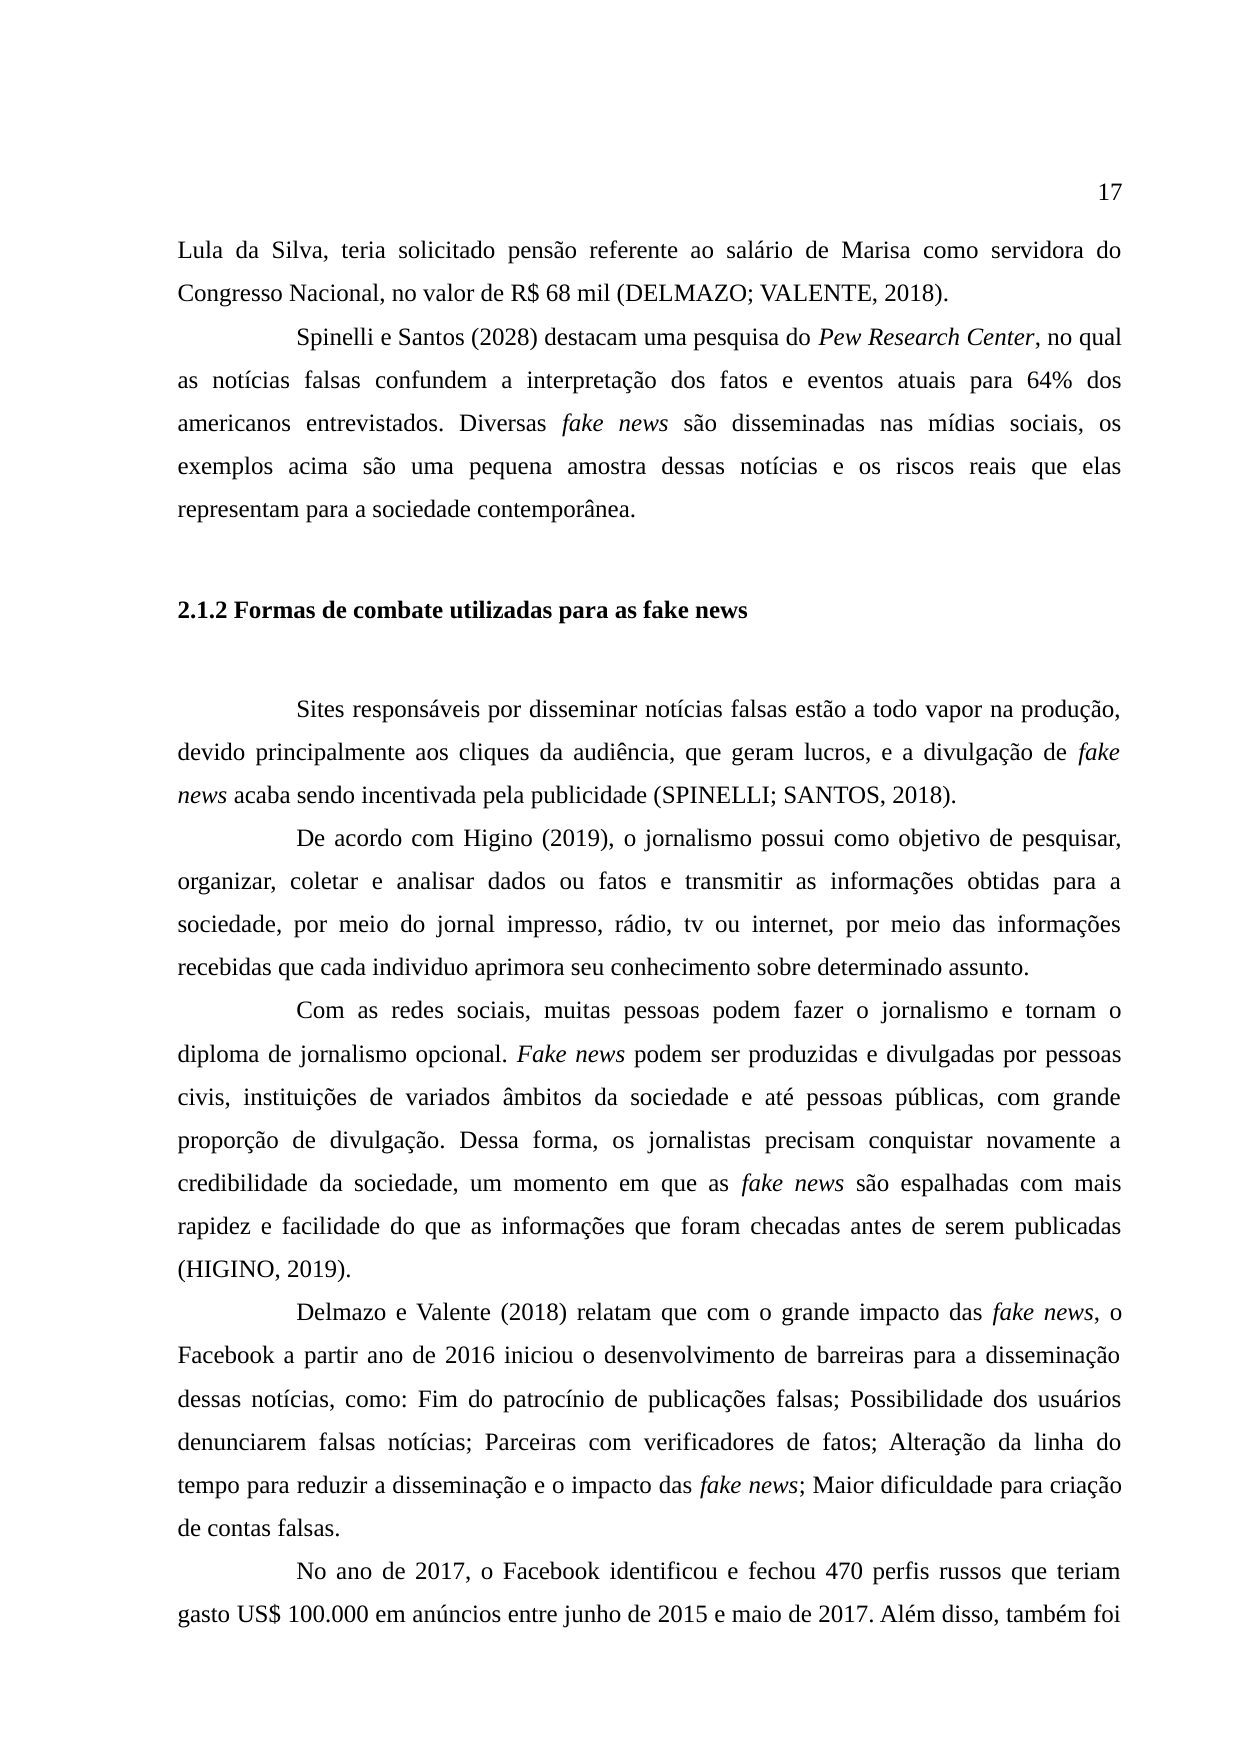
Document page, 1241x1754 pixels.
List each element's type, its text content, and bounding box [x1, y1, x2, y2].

text Sites responsáveis por disseminar notícias falsas estão a todo vapor na produção, devido principalmente aos cliques da audiência, que geram lucros, e a divulgação de fake news acaba sendo incentivada pela publicidade (SPINELLI; SANTOS, 2018). [177, 694, 1122, 809]
text Spinelli e Santos (2028) destacam uma pesquisa do Pew Research Center, no qual as notícias falsas confundem a interpretação dos fatos e eventos atuais para 64% dos americanos entrevistados. Diversas fake news são disseminadas nas mídias sociais, os exemplos acima são uma pequena amostra dessas notícias e os riscos reais que elas representam para a sociedade contemporânea. [177, 322, 1122, 523]
text Lula da Silva, teria solicitado pensão referente ao salário de Marisa como servidora do Congresso Nacional, no valor de R$ 68 mil (DELMAZO; VALENTE, 2018). [177, 235, 1122, 307]
text Delmazo e Valente (2018) relatam que com o grande impacto das fake news, o Facebook a partir ano de 2016 iniciou o desenvolvimento de barreiras para a disseminação dessas notícias, como: Fim do patrocínio de publicações falsas; Possibilidade dos usuários denunciarem falsas notícias; Parceiras com verificadores de fatos; Alteração da linha do tempo para reduzir a disseminação e o impacto das fake news; Maior dificuldade para criação de contas falsas. [177, 1297, 1122, 1542]
text De acordo com Higino (2019), o jornalismo possui como objetivo de pesquisar, organizar, coletar e analisar dados ou fatos e transmitir as informações obtidas para a sociedade, por meio do jornal impresso, rádio, tv ou internet, por meio das informações recebidas que cada individuo aprimora seu conhecimento sobre determinado assunto. [177, 823, 1122, 981]
subtitle 2.1.2 Formas de combate utilizadas para as fake news [177, 595, 1122, 624]
text No ano de 2017, o Facebook identificou e fechou 470 perfis russos que teriam gasto US$ 100.000 em anúncios entre junho de 2015 e maio de 2017. Além disso, também foi [177, 1556, 1122, 1628]
text Com as redes sociais, muitas pessoas podem fazer o jornalismo e tornam o diploma de jornalismo opcional. Fake news podem ser produzidas e divulgadas por pessoas civis, instituições de variados âmbitos da sociedade e até pessoas públicas, com grande proporção de divulgação. Dessa forma, os jornalistas precisam conquistar novamente a credibilidade da sociedade, um momento em que as fake news são espalhadas com mais rapidez e facilidade do que as informações que foram checadas antes de serem publicadas (HIGINO, 2019). [177, 996, 1122, 1283]
